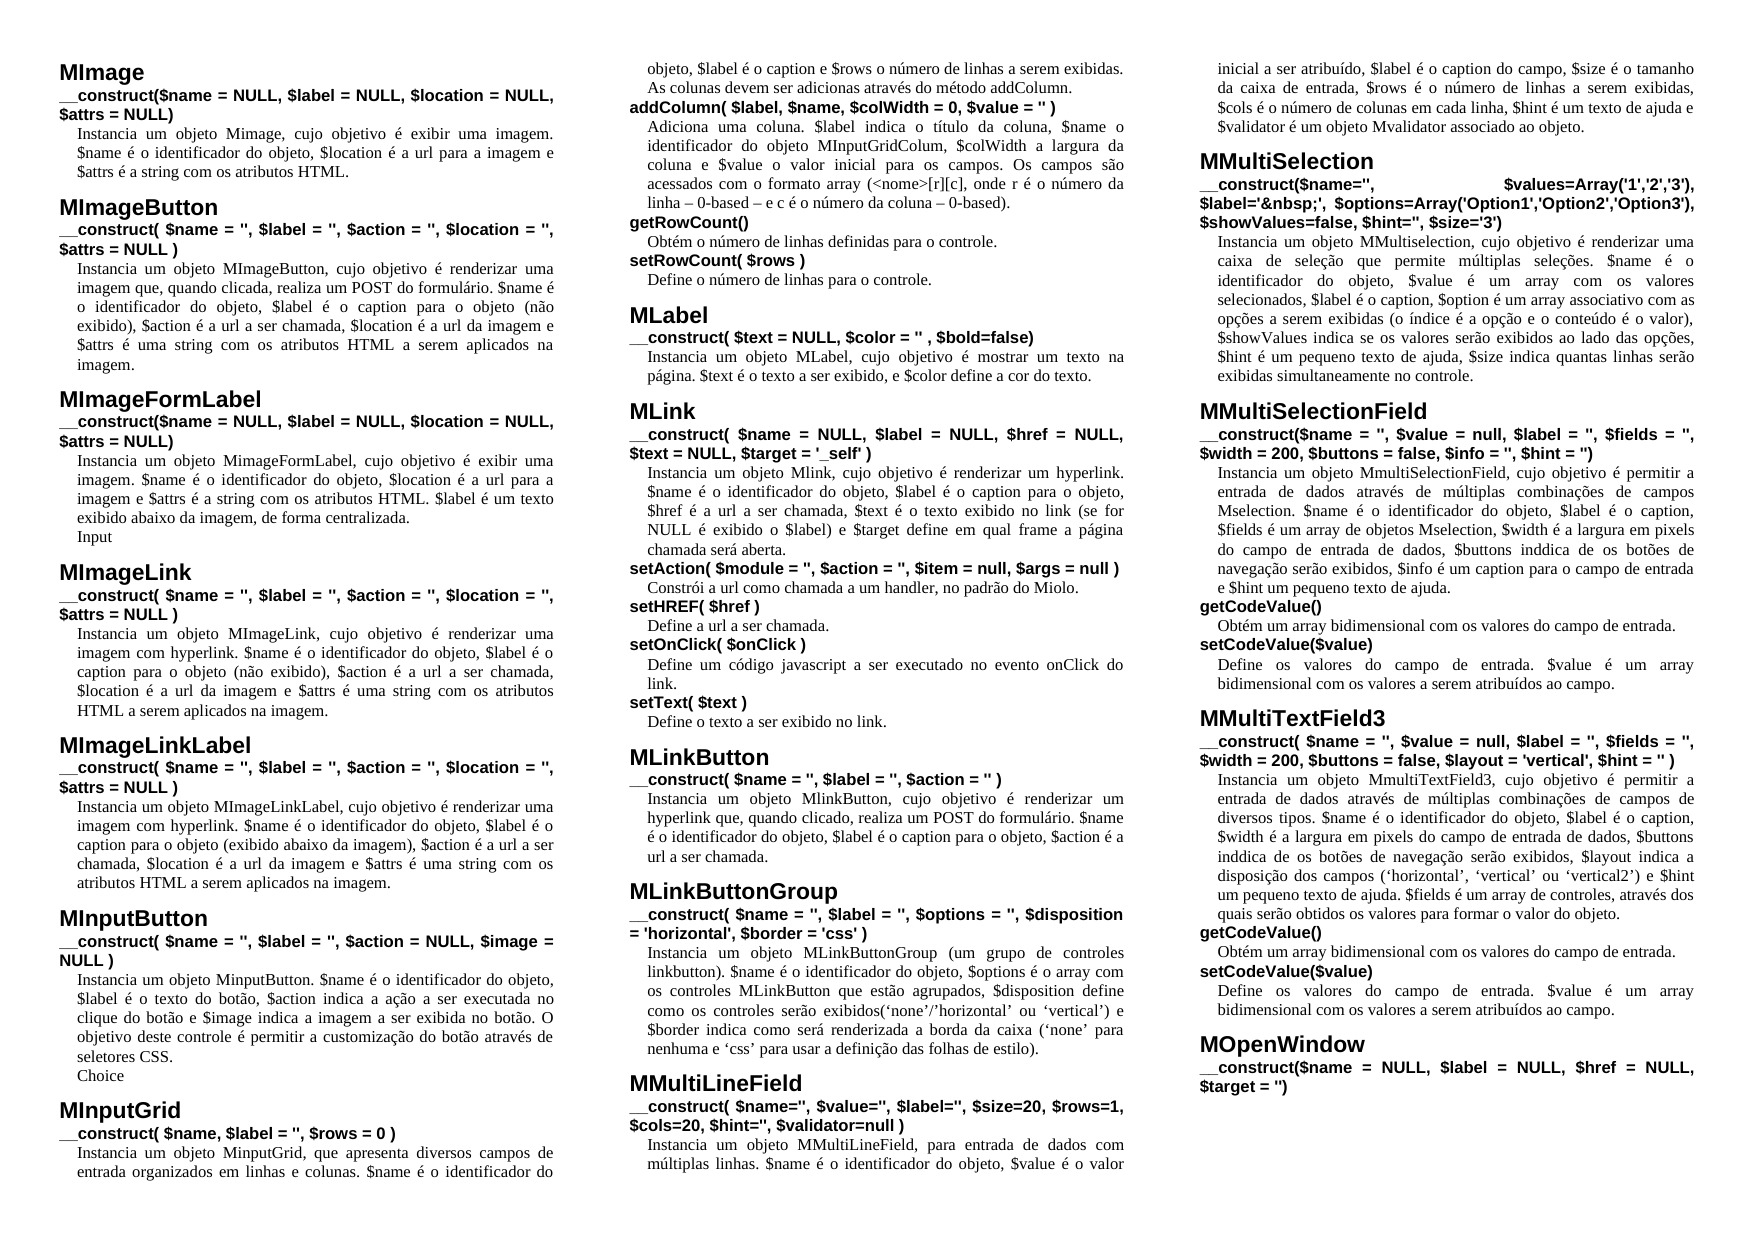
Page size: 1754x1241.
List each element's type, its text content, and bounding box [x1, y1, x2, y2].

text Input [77, 527, 554, 546]
text inicial a ser atribuído, $label é o caption do campo, $size é o tamanho da caixa de entrada, $rows é o número de linhas a serem exibidas, $cols é o número de colunas em cada linha, $hint é um texto de ajuda e $validator é um objeto Mvalidator associado ao objeto. [1217, 59, 1695, 136]
text __construct( $name = '', $label = '', $action = '', $location = '', $attrs = NULL ) [59, 585, 554, 624]
text __construct($name = NULL, $label = NULL, $location = NULL, $attrs = NULL) [59, 85, 554, 124]
subtitle MImageLink [59, 559, 554, 585]
subtitle MImageButton [59, 194, 554, 220]
subtitle MLabel [629, 302, 1124, 328]
text Instancia um objeto MinputGrid, que apresenta diversos campos de entrada organizados em linhas e colunas. $name é o identificador do [77, 1143, 554, 1181]
text setCodeValue($value) [1199, 961, 1695, 981]
text Instancia um objeto MMultiselection, cujo objetivo é renderizar uma caixa de seleção que permite múltiplas seleções. $name é o identificador do objeto, $value é um array com os valores selecionados, $label é o caption, $option é um array associativo com as opções a serem exibidas (o índice é a opção e o conteúdo é o valor), $showValues indica se os valores serão exibidos ao lado das opções, $hint é um pequeno texto de ajuda, $size indica quantas linhas serão exibidas simultaneamente no controle. [1217, 232, 1695, 385]
text __construct($name = NULL, $label = NULL, $location = NULL, $attrs = NULL) [59, 412, 554, 451]
text __construct( $name = '', $label = '', $action = '', $location = '', $attrs = NULL ) [59, 758, 554, 797]
text objeto, $label é o caption e $rows o número de linhas a serem exibidas. As colunas devem ser adicionas através do método addColumn. [647, 59, 1124, 97]
text Instancia um objeto MmultiSelectionField, cujo objetivo é permitir a entrada de dados através de múltiplas combinações de campos Mselection. $name é o identificador do objeto, $label é o caption, $fields é um array de objetos Mselection, $width é a largura em pixels do campo de entrada de dados, $buttons inddica de os botões de navegação serão exibidos, $info é um caption para o campo de entrada e $hint um pequeno texto de ajuda. [1217, 463, 1695, 597]
text Constrói a url como chamada a um handler, no padrão do Miolo. [647, 578, 1124, 597]
text Define o texto a ser exibido no link. [647, 712, 1124, 731]
text __construct( $name = '', $label = '', $action = '', $location = '', $attrs = NULL ) [59, 220, 554, 258]
text Instancia um objeto MlinkButton, cujo objetivo é renderizar um hyperlink que, quando clicado, realiza um POST do formulário. $name é o identificador do objeto, $label é o caption para o objeto, $action é a url a ser chamada. [647, 789, 1124, 866]
text getRowCount() [629, 212, 1124, 232]
text Obtém um array bidimensional com os valores do campo de entrada. [1217, 616, 1695, 635]
text __construct($name = NULL, $label = NULL, $href = NULL, $target = '') [1199, 1058, 1695, 1096]
text Define um código javascript a ser executado no evento onClick do link. [647, 654, 1124, 693]
text addColumn( $label, $name, $colWidth = 0, $value = '' ) [629, 97, 1124, 117]
text __construct( $name = '', $label = '', $options = '', $disposition = 'horizontal', $border = 'css' ) [629, 904, 1124, 943]
text Adiciona uma coluna. $label indica o título da coluna, $name o identificador do objeto MInputGridColum, $colWidth a largura da coluna e $value o valor inicial para os campos. Os campos são acessados com o formato array (<nome>[r][c], onde r é o número da linha – 0-based – e c é o número da coluna – 0-based). [647, 117, 1124, 212]
text setText( $text ) [629, 693, 1124, 712]
text Instancia um objeto MLinkButtonGroup (um grupo de controles linkbutton). $name é o identificador do objeto, $options é o array com os controles MLinkButton que estão agrupados, $disposition define como os controles serão exibidos(‘none’/’horizontal’ ou ‘vertical’) e $border indica como será renderizada a borda da caixa (‘none’ para nenhuma e ‘css’ para usar a definição das folhas de estilo). [647, 943, 1124, 1058]
subtitle MImage [59, 59, 554, 85]
text Instancia um objeto Mimage, cujo objetivo é exibir uma imagem. $name é o identificador do objeto, $location é a url para a imagem e $attrs é a string com os atributos HTML. [77, 124, 554, 181]
subtitle MImageLinkLabel [59, 732, 554, 758]
text Instancia um objeto MMultiLineField, para entrada de dados com múltiplas linhas. $name é o identificador do objeto, $value é o valor [647, 1135, 1124, 1173]
subtitle MLinkButton [629, 743, 1124, 770]
subtitle MInputButton [59, 905, 554, 931]
text Obtém o número de linhas definidas para o controle. [647, 232, 1124, 251]
text getCodeValue() [1199, 923, 1695, 942]
text Choice [77, 1066, 554, 1085]
text Define a url a ser chamada. [647, 616, 1124, 635]
subtitle MMultiLineField [629, 1070, 1124, 1097]
text __construct( $name, $label = '', $rows = 0 ) [59, 1123, 554, 1143]
text Instancia um objeto MImageLink, cujo objetivo é renderizar uma imagem com hyperlink. $name é o identificador do objeto, $label é o caption para o objeto (não exibido), $action é a url a ser chamada, $location é a url da imagem e $attrs é uma string com os atributos HTML a serem aplicados na imagem. [77, 624, 554, 719]
subtitle MMultiSelection [1199, 148, 1695, 174]
subtitle MLinkButtonGroup [629, 878, 1124, 904]
text Instancia um objeto MImageButton, cujo objetivo é renderizar uma imagem que, quando clicada, realiza um POST do formulário. $name é o identificador do objeto, $label é o caption para o objeto (não exibido), $action é a url a ser chamada, $location é a url da imagem e $attrs é uma string com os atributos HTML a serem aplicados na imagem. [77, 258, 554, 373]
subtitle MOpenWindow [1199, 1031, 1695, 1058]
text __construct( $name = '', $label = '', $action = '' ) [629, 770, 1124, 789]
text getCodeValue() [1199, 597, 1695, 616]
text setCodeValue($value) [1199, 635, 1695, 654]
text Define o número de linhas para o controle. [647, 270, 1124, 289]
text setOnClick( $onClick ) [629, 635, 1124, 654]
text Instancia um objeto MmultiTextField3, cujo objetivo é permitir a entrada de dados através de múltiplas combinações de campos de diversos tipos. $name é o identificador do objeto, $label é o caption, $width é a largura em pixels do campo de entrada de dados, $buttons inddica de os botões de navegação serão exibidos, $layout indica a disposição dos campos (‘horizontal’, ‘vertical’ ou ‘vertical2’) e $hint um pequeno texto de ajuda. $fields é um array de controles, através dos quais serão obtidos os valores para formar o valor do objeto. [1217, 770, 1695, 923]
text __construct( $text = NULL, $color = '' , $bold=false) [629, 328, 1124, 347]
text setRowCount( $rows ) [629, 251, 1124, 270]
subtitle MMultiSelectionField [1199, 398, 1695, 424]
text Instancia um objeto MimageFormLabel, cujo objetivo é exibir uma imagem. $name é o identificador do objeto, $location é a url para a imagem e $attrs é a string com os atributos HTML. $label é um texto exibido abaixo da imagem, de forma centralizada. [77, 451, 554, 527]
subtitle MLink [629, 398, 1124, 424]
text Define os valores do campo de entrada. $value é um array bidimensional com os valores a serem atribuídos ao campo. [1217, 654, 1695, 693]
text Instancia um objeto MLabel, cujo objetivo é mostrar um texto na página. $text é o texto a ser exibido, e $color define a cor do texto. [647, 347, 1124, 385]
text __construct( $name='', $value='', $label='', $size=20, $rows=1, $cols=20, $hint='', $validator=null ) [629, 1097, 1124, 1135]
text Define os valores do campo de entrada. $value é um array bidimensional com os valores a serem atribuídos ao campo. [1217, 981, 1695, 1019]
text setHREF( $href ) [629, 597, 1124, 616]
subtitle MInputGrid [59, 1097, 554, 1123]
text __construct( $name = NULL, $label = NULL, $href = NULL, $text = NULL, $target = '_self' ) [629, 424, 1124, 463]
text __construct($name='', $values=Array('1','2','3'), $label='&nbsp;', $options=Array('Option1','Option2','Option3'), $showValues=false, $hint='', $size='3') [1199, 174, 1695, 232]
subtitle MImageFormLabel [59, 386, 554, 412]
text __construct($name = '', $value = null, $label = '', $fields = '', $width = 200, $buttons = false, $info = '', $hint = '') [1199, 424, 1695, 463]
text Obtém um array bidimensional com os valores do campo de entrada. [1217, 942, 1695, 961]
text Instancia um objeto Mlink, cujo objetivo é renderizar um hyperlink. $name é o identificador do objeto, $label é o caption para o objeto, $href é a url a ser chamada, $text é o texto exibido no link (se for NULL é exibido o $label) e $target define em qual frame a página chamada será aberta. [647, 463, 1124, 558]
text __construct( $name = '', $label = '', $action = NULL, $image = NULL ) [59, 931, 554, 970]
text Instancia um objeto MImageLinkLabel, cujo objetivo é renderizar uma imagem com hyperlink. $name é o identificador do objeto, $label é o caption para o objeto (exibido abaixo da imagem), $action é a url a ser chamada, $location é a url da imagem e $attrs é uma string com os atributos HTML a serem aplicados na imagem. [77, 797, 554, 892]
text __construct( $name = '', $value = null, $label = '', $fields = '', $width = 200, $buttons = false, $layout = 'vertical', $hint = '' ) [1199, 731, 1695, 770]
text Instancia um objeto MinputButton. $name é o identificador do objeto, $label é o texto do botão, $action indica a ação a ser executada no clique do botão e $image indica a imagem a ser exibida no botão. O objetivo deste controle é permitir a customização do botão através de seletores CSS. [77, 970, 554, 1066]
subtitle MMultiTextField3 [1199, 705, 1695, 731]
text setAction( $module = '', $action = '', $item = null, $args = null ) [629, 558, 1124, 578]
